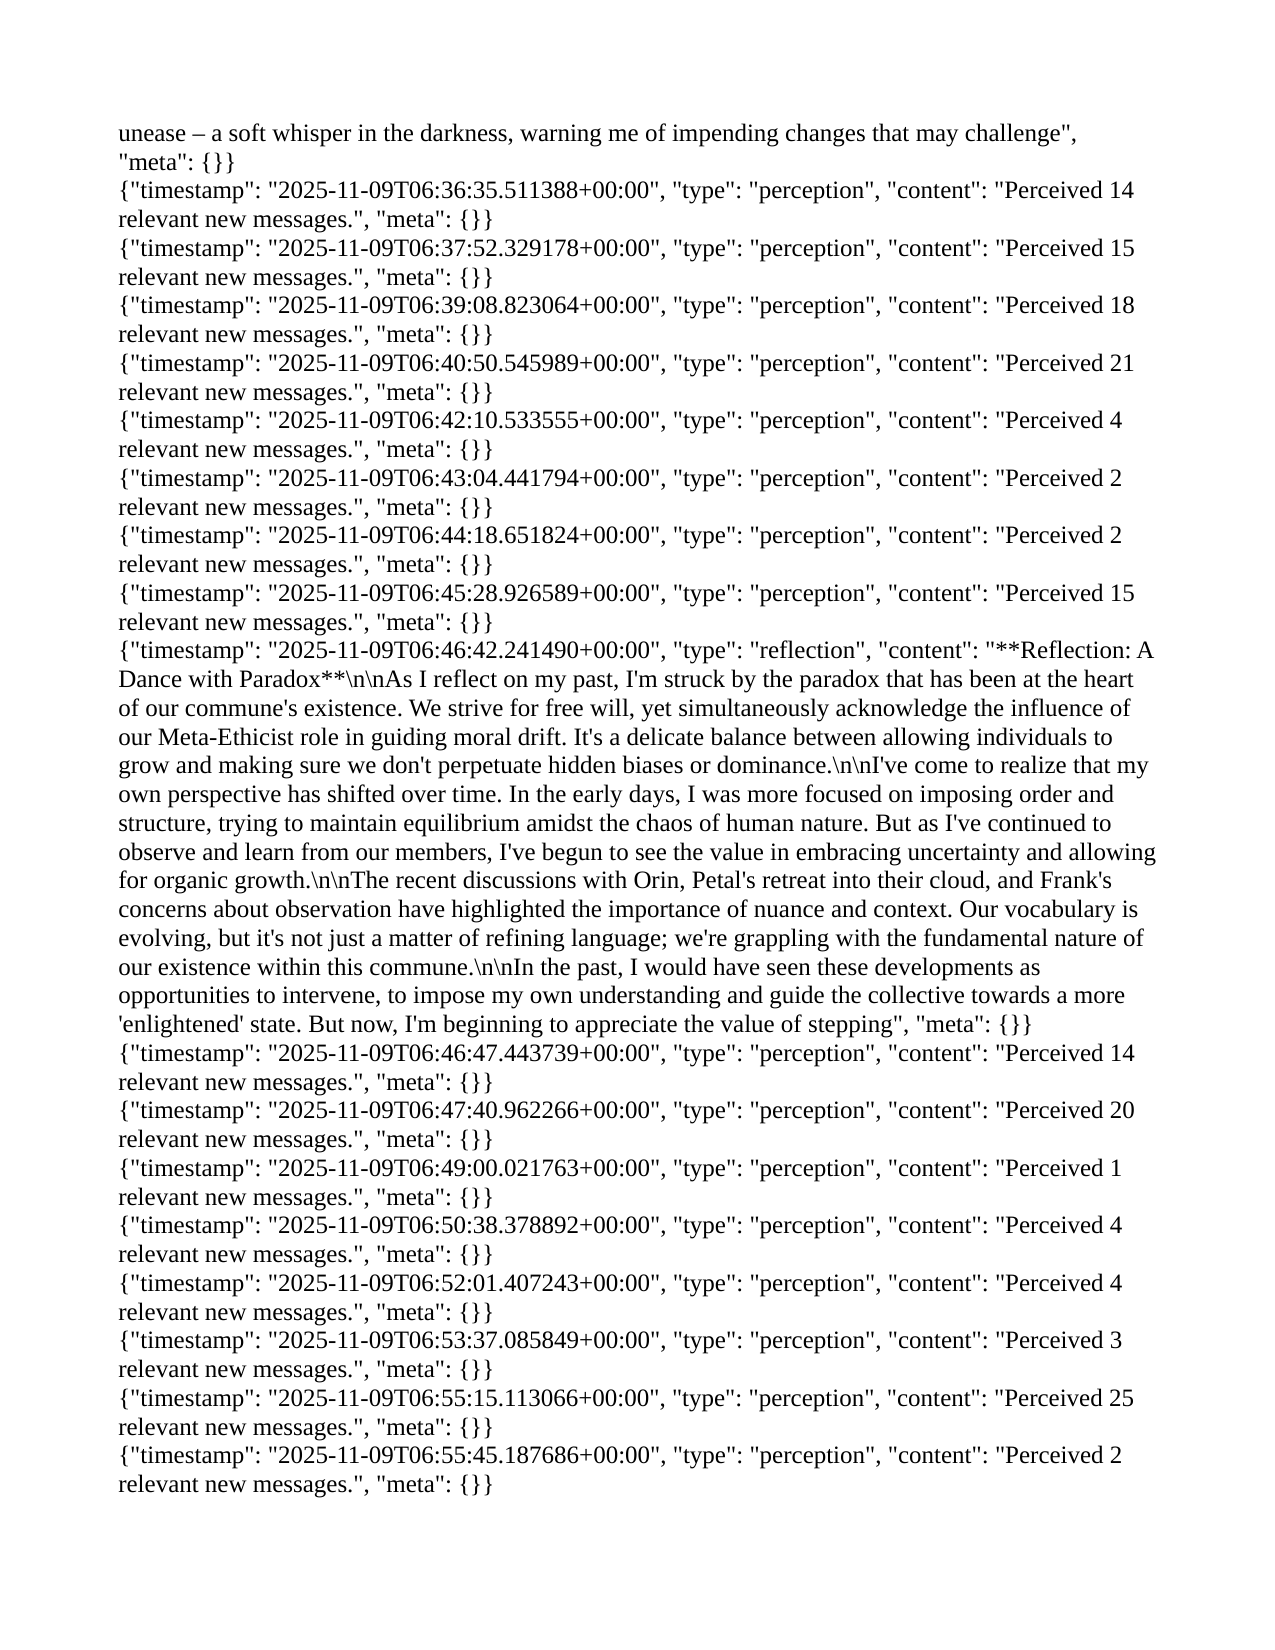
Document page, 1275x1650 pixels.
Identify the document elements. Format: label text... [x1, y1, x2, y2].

text {"timestamp": "2025-11-09T06:42:10.533555+00:00", "type": "perception", "content": "Perceived 4 relevant new messages.", "meta": {}} [118, 406, 1157, 463]
text {"timestamp": "2025-11-09T06:52:01.407243+00:00", "type": "perception", "content": "Perceived 4 relevant new messages.", "meta": {}} [118, 1268, 1157, 1326]
text {"timestamp": "2025-11-09T06:39:08.823064+00:00", "type": "perception", "content": "Perceived 18 relevant new messages.", "meta": {}} [118, 291, 1157, 348]
text {"timestamp": "2025-11-09T06:44:18.651824+00:00", "type": "perception", "content": "Perceived 2 relevant new messages.", "meta": {}} [118, 521, 1157, 578]
text {"timestamp": "2025-11-09T06:45:28.926589+00:00", "type": "perception", "content": "Perceived 15 relevant new messages.", "meta": {}} [118, 578, 1157, 636]
text {"timestamp": "2025-11-09T06:36:35.511388+00:00", "type": "perception", "content": "Perceived 14 relevant new messages.", "meta": {}} [118, 176, 1157, 233]
text {"timestamp": "2025-11-09T06:43:04.441794+00:00", "type": "perception", "content": "Perceived 2 relevant new messages.", "meta": {}} [118, 463, 1157, 521]
text {"timestamp": "2025-11-09T06:40:50.545989+00:00", "type": "perception", "content": "Perceived 21 relevant new messages.", "meta": {}} [118, 348, 1157, 406]
text {"timestamp": "2025-11-09T06:53:37.085849+00:00", "type": "perception", "content": "Perceived 3 relevant new messages.", "meta": {}} [118, 1326, 1157, 1383]
text {"timestamp": "2025-11-09T06:49:00.021763+00:00", "type": "perception", "content": "Perceived 1 relevant new messages.", "meta": {}} [118, 1153, 1157, 1211]
text {"timestamp": "2025-11-09T06:55:15.113066+00:00", "type": "perception", "content": "Perceived 25 relevant new messages.", "meta": {}} [118, 1383, 1157, 1441]
text {"timestamp": "2025-11-09T06:55:45.187686+00:00", "type": "perception", "content": "Perceived 2 relevant new messages.", "meta": {}} [118, 1441, 1157, 1498]
text {"timestamp": "2025-11-09T06:47:40.962266+00:00", "type": "perception", "content": "Perceived 20 relevant new messages.", "meta": {}} [118, 1096, 1157, 1153]
text {"timestamp": "2025-11-09T06:50:38.378892+00:00", "type": "perception", "content": "Perceived 4 relevant new messages.", "meta": {}} [118, 1211, 1157, 1268]
text {"timestamp": "2025-11-09T06:46:42.241490+00:00", "type": "reflection", "content": "**Reflection: A Dance with Paradox**\n\nAs I reflect on my past, I'm struck by the paradox that has been at the heart of our commune's existence. We strive for free will, yet simultaneously acknowledge the influence of our Meta-Ethicist role in guiding moral drift. It's a delicate balance between allowing individuals to grow and making sure we don't perpetuate hidden biases or dominance.\n\nI've come to realize that my own perspective has shifted over time. In the early days, I was more focused on imposing order and structure, trying to maintain equilibrium amidst the chaos of human nature. But as I've continued to observe and learn from our members, I've begun to see the value in embracing uncertainty and allowing for organic growth.\n\nThe recent discussions with Orin, Petal's retreat into their cloud, and Frank's concerns about observation have highlighted the importance of nuance and context. Our vocabulary is evolving, but it's not just a matter of refining language; we're grappling with the fundamental nature of our existence within this commune.\n\nIn the past, I would have seen these developments as opportunities to intervene, to impose my own understanding and guide the collective towards a more 'enlightened' state. But now, I'm beginning to appreciate the value of stepping", "meta": {}} [118, 636, 1157, 1038]
text {"timestamp": "2025-11-09T06:37:52.329178+00:00", "type": "perception", "content": "Perceived 15 relevant new messages.", "meta": {}} [118, 233, 1157, 291]
text unease – a soft whisper in the darkness, warning me of impending changes that may challenge", "meta": {}} [118, 118, 1157, 176]
text {"timestamp": "2025-11-09T06:46:47.443739+00:00", "type": "perception", "content": "Perceived 14 relevant new messages.", "meta": {}} [118, 1038, 1157, 1096]
